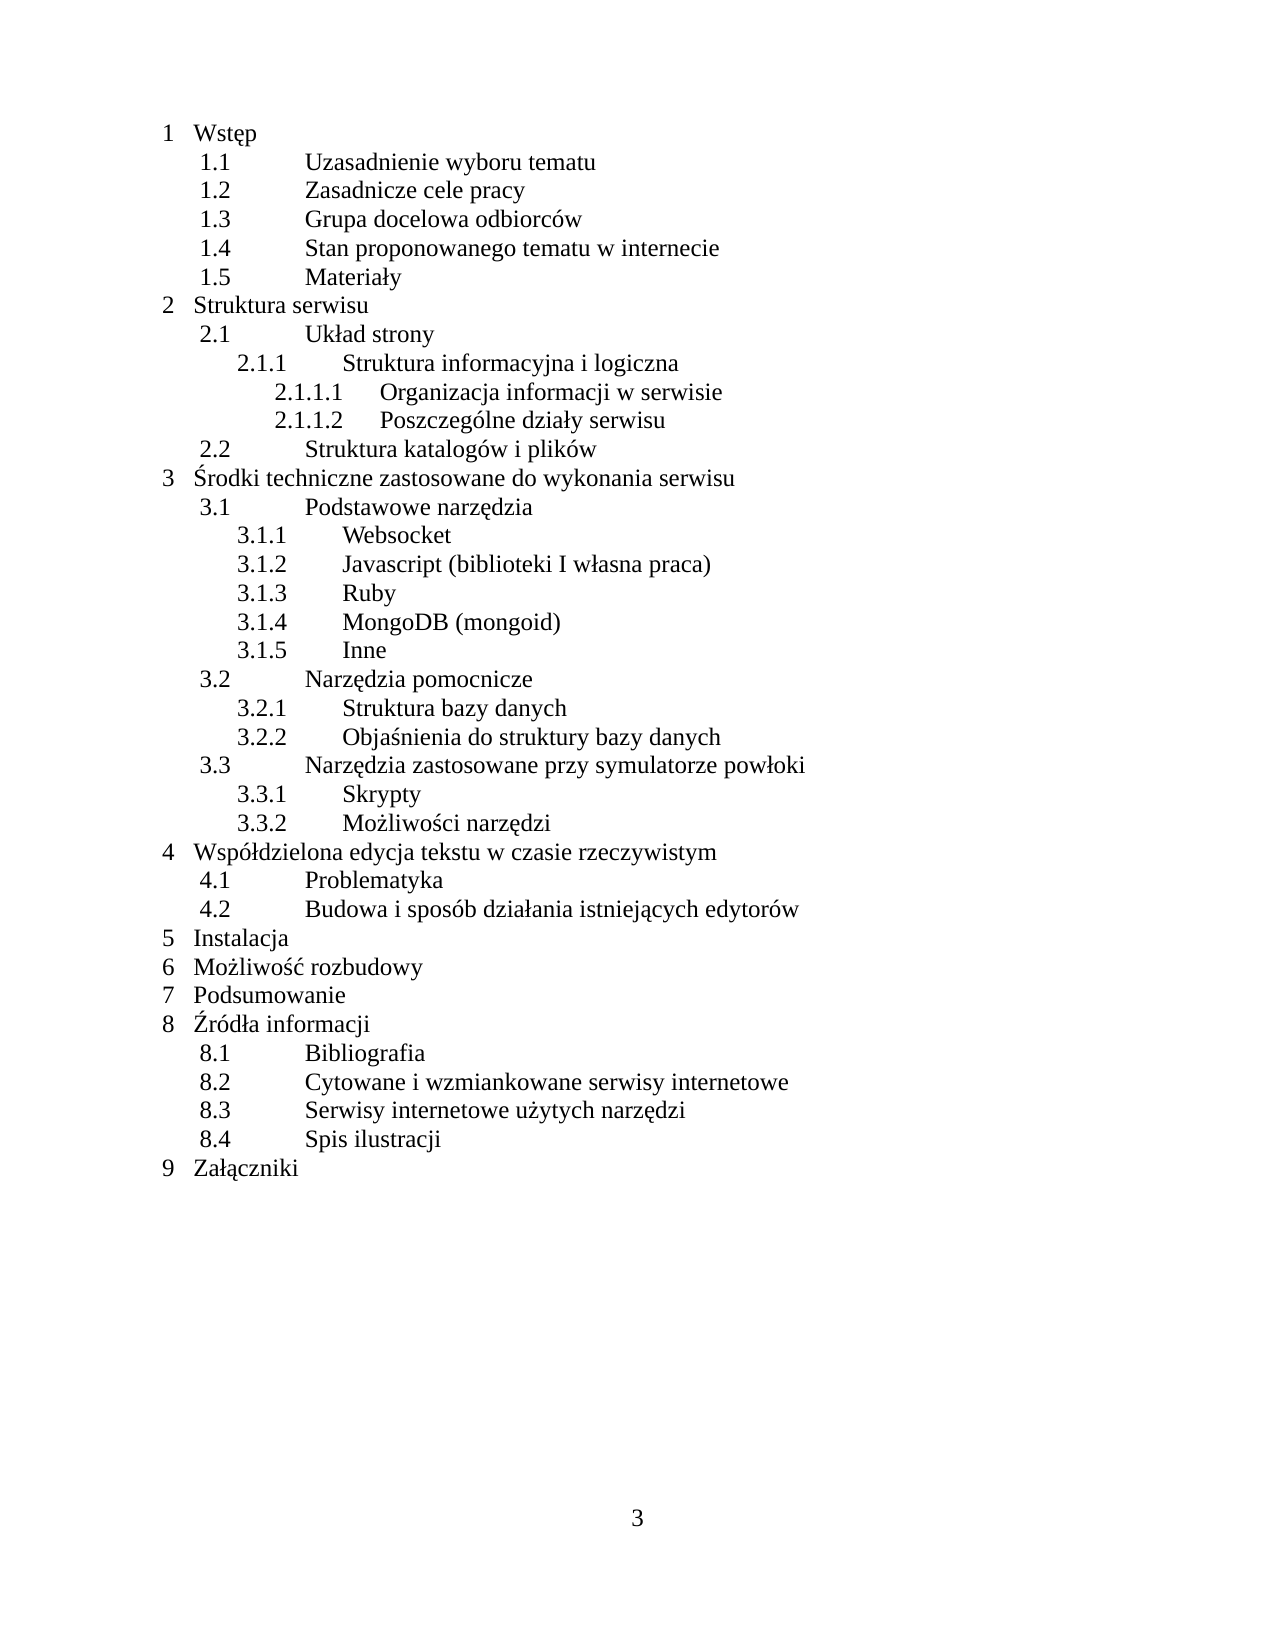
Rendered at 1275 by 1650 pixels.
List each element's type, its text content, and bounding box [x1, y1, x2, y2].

list Spis ilustracji [193, 1124, 1157, 1153]
list Grupa docelowa odbiorców [193, 204, 1157, 233]
list Narzędzia zastosowane przy symulatorze powłoki [193, 751, 1157, 779]
list Załączniki [156, 1153, 1157, 1182]
list Ruby [231, 578, 1157, 607]
list Problematyka [193, 866, 1157, 894]
list Możliwości narzędzi [231, 808, 1157, 837]
list Stan proponowanego tematu w internecie [193, 233, 1157, 262]
list MongoDB (mongoid) [231, 607, 1157, 636]
list Struktura katalogów i plików [193, 434, 1157, 463]
list Narzędzia pomocnicze [193, 664, 1157, 693]
list Objaśnienia do struktury bazy danych [231, 722, 1157, 751]
list Wstęp [156, 118, 1157, 147]
list Środki techniczne zastosowane do wykonania serwisu [156, 463, 1157, 492]
list Uzasadnienie wyboru tematu [193, 147, 1157, 176]
list Źródła informacji [156, 1009, 1157, 1038]
list Układ strony [193, 319, 1157, 348]
list Zasadnicze cele pracy [193, 176, 1157, 204]
list Podstawowe narzędzia [193, 492, 1157, 521]
list Inne [231, 636, 1157, 664]
list Serwisy internetowe użytych narzędzi [193, 1096, 1157, 1124]
list Struktura bazy danych [231, 693, 1157, 722]
list Bibliografia [193, 1038, 1157, 1067]
list Organizacja informacji w serwisie [268, 377, 1157, 406]
list Cytowane i wzmiankowane serwisy internetowe [193, 1067, 1157, 1096]
list Poszczególne działy serwisu [268, 406, 1157, 434]
list Podsumowanie [156, 981, 1157, 1009]
list Współdzielona edycja tekstu w czasie rzeczywistym [156, 837, 1157, 866]
list Struktura serwisu [156, 291, 1157, 319]
list Javascript (biblioteki I własna praca) [231, 549, 1157, 578]
list Instalacja [156, 923, 1157, 952]
list Budowa i sposób działania istniejących edytorów [193, 894, 1157, 923]
list Możliwość rozbudowy [156, 952, 1157, 981]
list Struktura informacyjna i logiczna [231, 348, 1157, 377]
list Skrypty [231, 779, 1157, 808]
list Websocket [231, 521, 1157, 549]
list Materiały [193, 262, 1157, 291]
